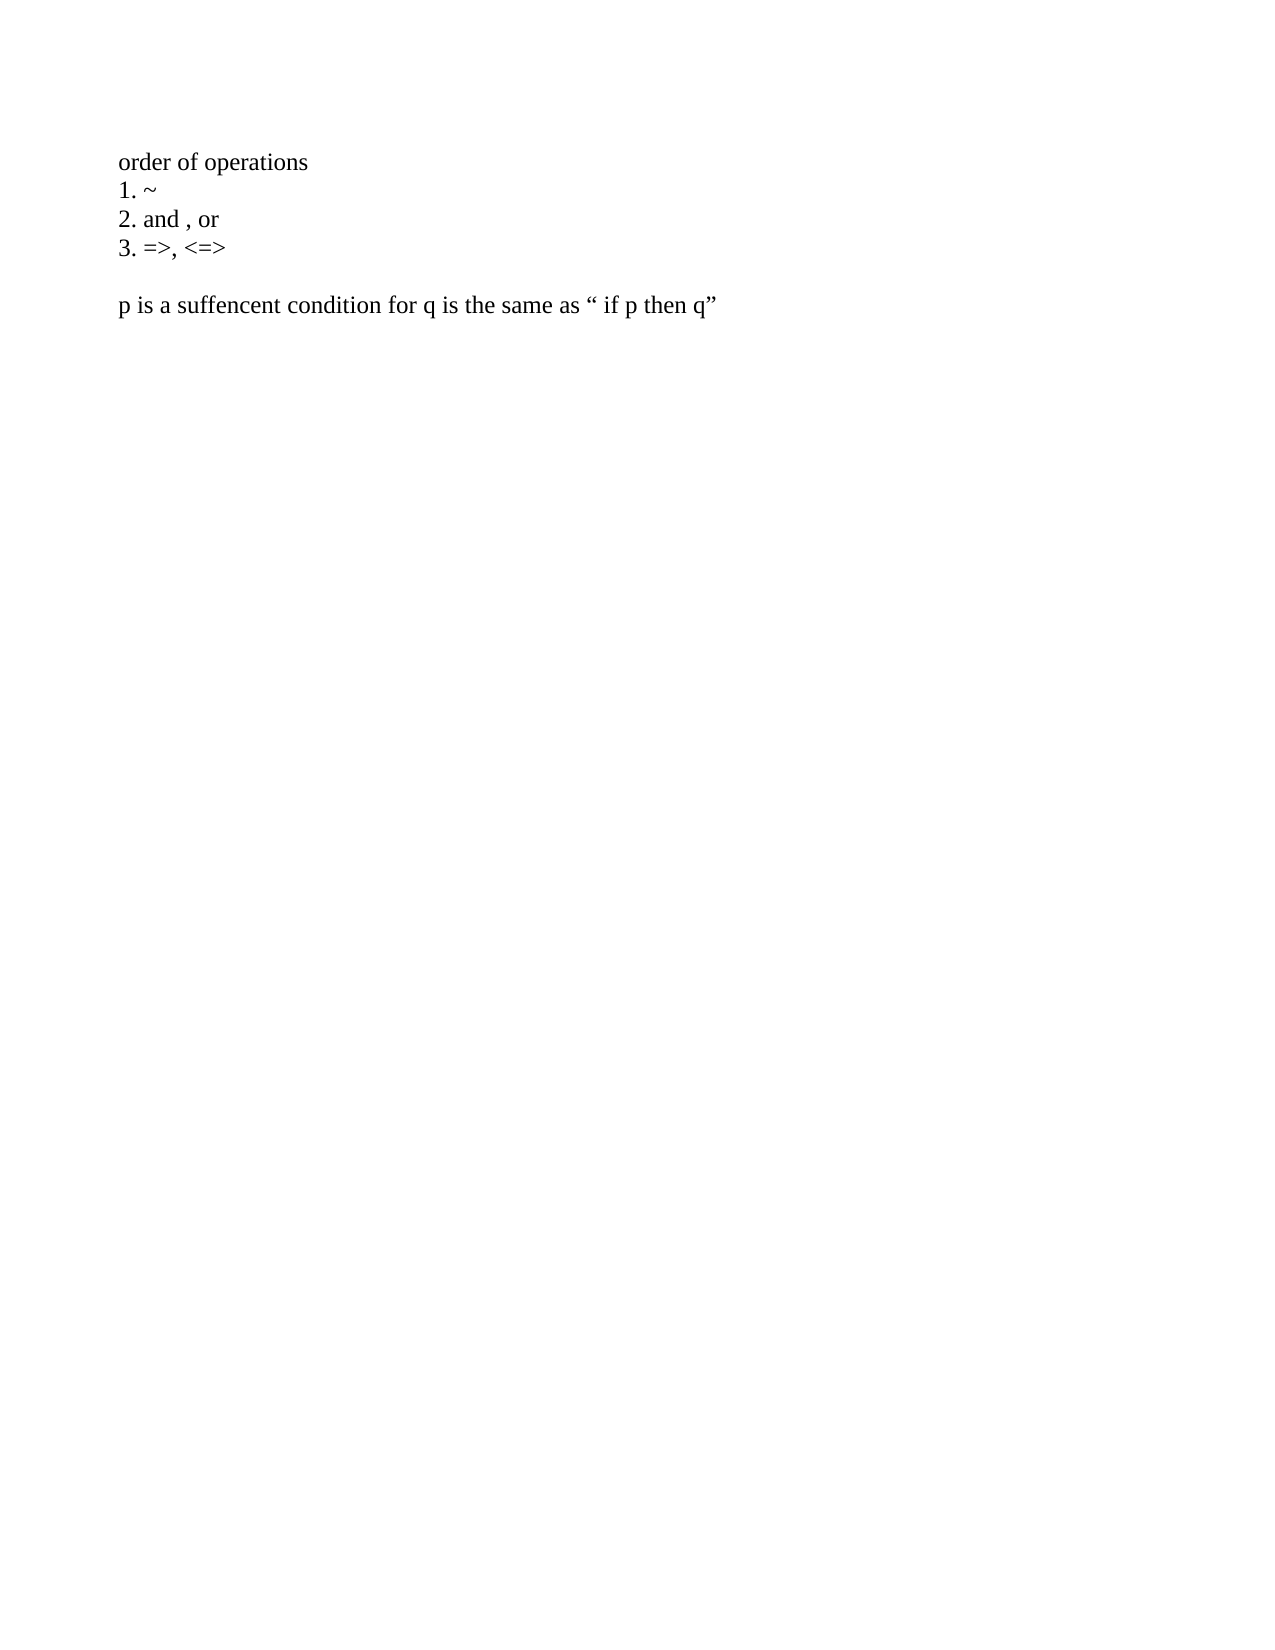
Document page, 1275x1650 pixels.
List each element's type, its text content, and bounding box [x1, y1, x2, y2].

text 3. =>, <=> [118, 233, 1157, 262]
text 1. ~ [118, 176, 1157, 204]
text p is a suffencent condition for q is the same as “ if p then q” [118, 291, 1157, 319]
text 2. and , or [118, 204, 1157, 233]
text order of operations [118, 147, 1157, 176]
